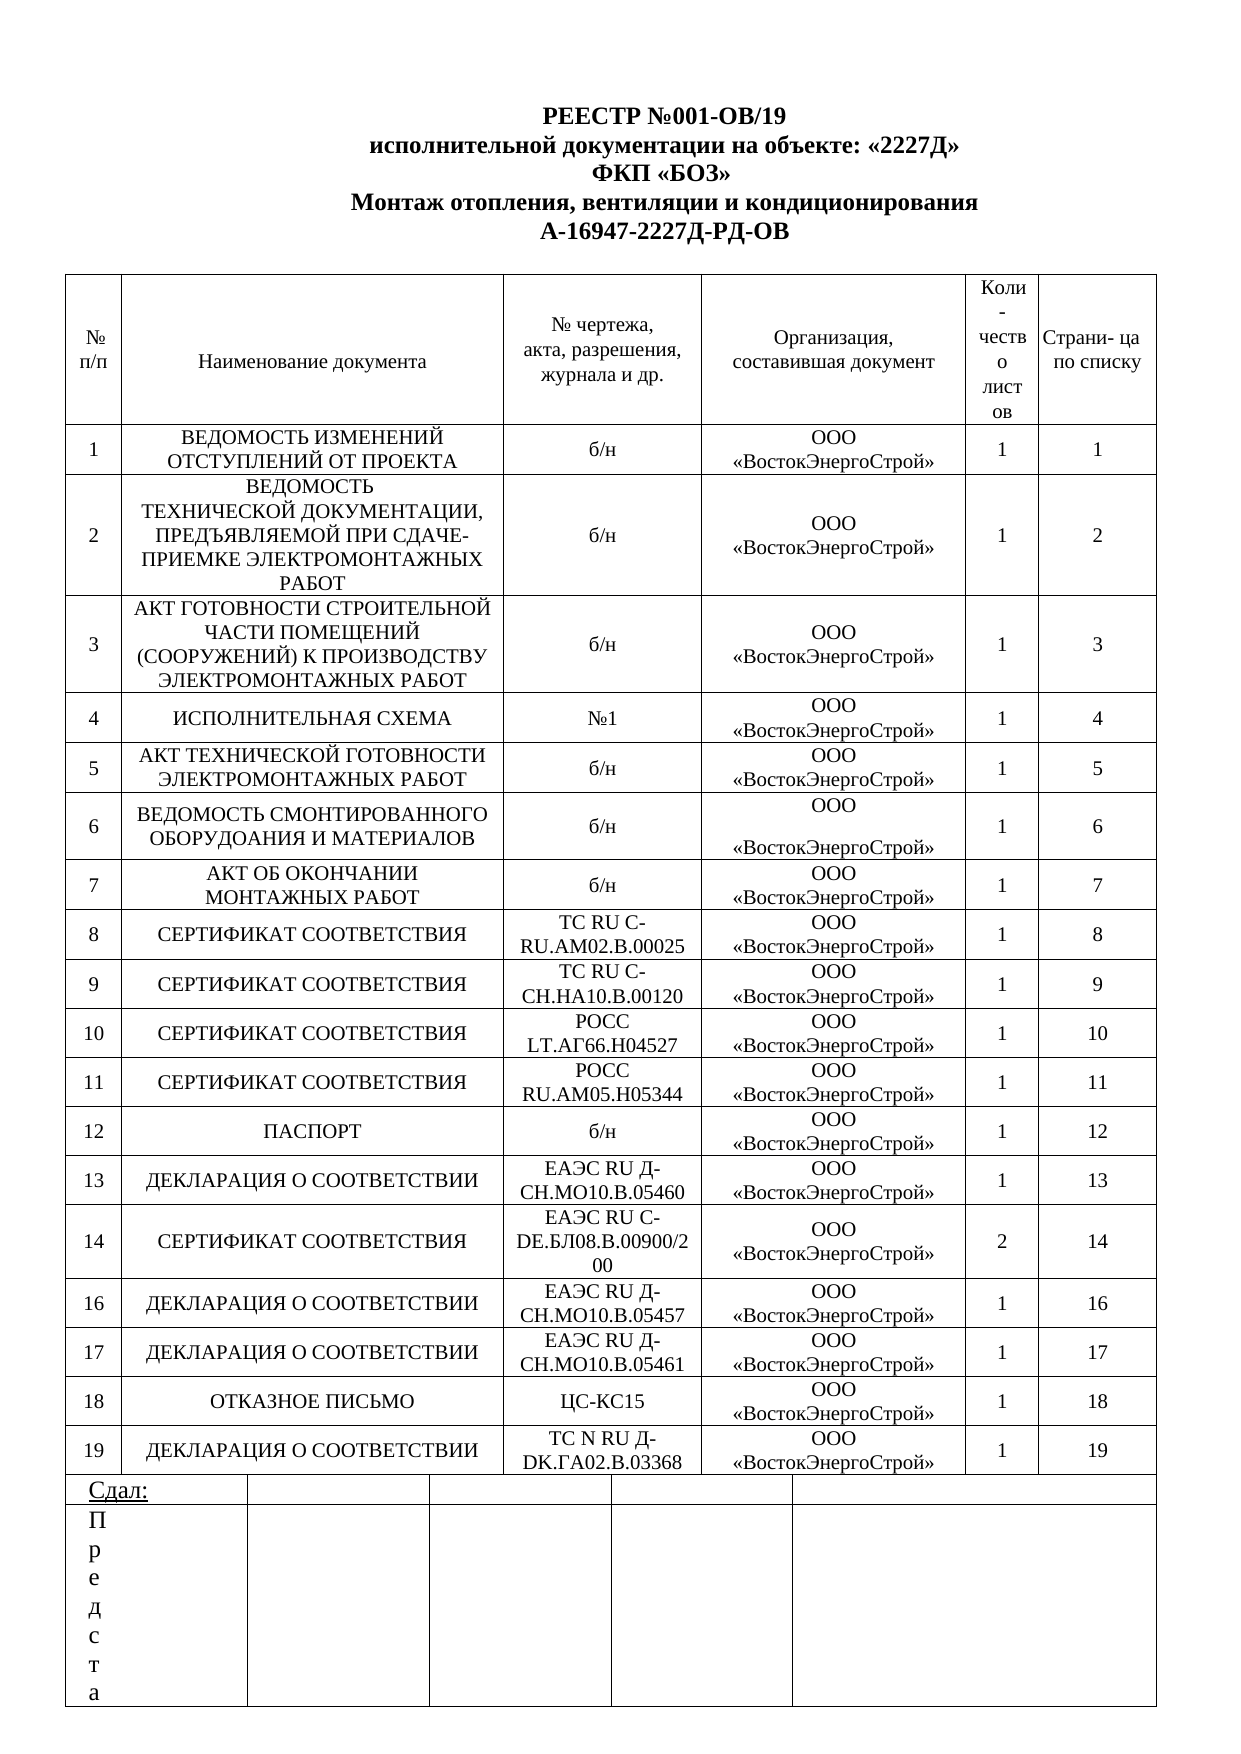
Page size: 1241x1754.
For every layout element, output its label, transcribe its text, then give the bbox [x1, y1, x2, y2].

table_cell 1 [966, 910, 1038, 958]
table_header Наименование документа [122, 275, 503, 423]
table_cell 8 [66, 910, 121, 958]
table_cell 3 [66, 596, 121, 692]
table_cell 18 [1039, 1377, 1156, 1425]
table_cell 8 [1039, 910, 1156, 958]
table_cell ООО «ВостокЭнергоСтрой» [702, 475, 965, 595]
table_cell СЕРТИФИКАТ СООТВЕТСТВИЯ [122, 1009, 503, 1057]
table_cell ИСПОЛНИТЕЛЬНАЯ СХЕМА [122, 693, 503, 742]
table_cell [248, 1475, 429, 1504]
table_cell 10 [1039, 1009, 1156, 1057]
table_cell 1 [966, 596, 1038, 692]
table_cell б/н [504, 1107, 701, 1155]
table_cell 1 [966, 860, 1038, 909]
table_cell 9 [1039, 960, 1156, 1008]
table_cell Сдал: [66, 1475, 247, 1504]
table_cell [430, 1475, 611, 1504]
table_header № п/п [66, 275, 121, 423]
table_cell б/н [504, 793, 701, 859]
table_cell ООО «ВостокЭнергоСтрой» [702, 1009, 965, 1057]
table_cell 14 [1039, 1205, 1156, 1277]
table_cell [612, 1505, 792, 1706]
table_cell 1 [966, 1058, 1038, 1106]
table_cell ВЕДОМОСТЬ ИЗМЕНЕНИЙ ОТСТУПЛЕНИЙ ОТ ПРОЕКТА [122, 425, 503, 473]
table_cell б/н [504, 596, 701, 692]
table_cell 9 [66, 960, 121, 1008]
table_header № чертежа, акта, разрешения, журнала и др. [504, 275, 701, 423]
table_cell 1 [966, 1107, 1038, 1155]
table_cell ОТКАЗНОЕ ПИСЬМО [122, 1377, 503, 1425]
table_cell б/н [504, 743, 701, 792]
table_cell ЦС-КС15 [504, 1377, 701, 1425]
table_cell ЕАЭС RU Д-СН.МО10.В.05460 [504, 1156, 701, 1204]
table_cell №1 [504, 693, 701, 742]
table_cell 19 [1039, 1426, 1156, 1474]
table_cell ООО «ВостокЭнергоСтрой» [702, 1058, 965, 1106]
table_cell 4 [1039, 693, 1156, 742]
table_cell 13 [66, 1156, 121, 1204]
table_cell ТС N RU Д-DK.ГА02.В.03368 [504, 1426, 701, 1474]
table_cell 2 [966, 1205, 1038, 1277]
table_cell ООО «ВостокЭнергоСтрой» [702, 425, 965, 473]
table_cell ООО «ВостокЭнергоСтрой» [702, 1328, 965, 1376]
table_cell ООО «ВостокЭнергоСтрой» [702, 960, 965, 1008]
table_cell б/н [504, 475, 701, 595]
table_cell 12 [1039, 1107, 1156, 1155]
table_cell 1 [966, 1426, 1038, 1474]
table_cell ДЕКЛАРАЦИЯ О СООТВЕТСТВИИ [122, 1328, 503, 1376]
table_cell ДЕКЛАРАЦИЯ О СООТВЕТСТВИИ [122, 1426, 503, 1474]
table_cell 1 [966, 425, 1038, 473]
table_cell 1 [66, 425, 121, 473]
table_cell б/н [504, 425, 701, 473]
table_cell ЕАЭС RU C-DE.БЛ08.В.00900/200 [504, 1205, 701, 1277]
table_cell ООО «ВостокЭнергоСтрой» [702, 1156, 965, 1204]
table_cell 7 [66, 860, 121, 909]
table_cell 11 [1039, 1058, 1156, 1106]
table_cell 1 [966, 1279, 1038, 1327]
table_cell 1 [966, 1156, 1038, 1204]
table_cell АКТ ГОТОВНОСТИ СТРОИТЕЛЬНОЙ ЧАСТИ ПОМЕЩЕНИЙ (СООРУЖЕНИЙ) К ПРОИЗВОДСТВУ ЭЛЕКТРОМОНТАЖНЫХ РАБОТ [122, 596, 503, 692]
table_cell ТС RU C-RU.АМ02.В.00025 [504, 910, 701, 958]
table_cell 1 [1039, 425, 1156, 473]
table_header Коли- чество листов [966, 275, 1038, 423]
table_cell ООО «ВостокЭнергоСтрой» [702, 596, 965, 692]
table_cell [430, 1505, 611, 1706]
table_cell 1 [966, 1328, 1038, 1376]
table_cell ООО «ВостокЭнергоСтрой» [702, 693, 965, 742]
table_cell РОСС RU.АМ05.Н05344 [504, 1058, 701, 1106]
table_cell 1 [966, 693, 1038, 742]
table_cell 6 [66, 793, 121, 859]
table_cell 1 [966, 793, 1038, 859]
table_cell ООО «ВостокЭнергоСтрой» [702, 1205, 965, 1277]
table_cell [248, 1505, 429, 1706]
table_cell СЕРТИФИКАТ СООТВЕТСТВИЯ [122, 910, 503, 958]
table_cell 1 [966, 960, 1038, 1008]
table_cell Предста [66, 1505, 247, 1706]
table_cell 1 [966, 1377, 1038, 1425]
table_cell 10 [66, 1009, 121, 1057]
table_header Организация, составившая документ [702, 275, 965, 423]
table_cell ВЕДОМОСТЬ ТЕХНИЧЕСКОЙ ДОКУМЕНТАЦИИ, ПРЕДЪЯВЛЯЕМОЙ ПРИ СДАЧЕ-ПРИЕМКЕ ЭЛЕКТРОМОНТАЖНЫХ РАБОТ [122, 475, 503, 595]
table_cell ВЕДОМОСТЬ СМОНТИРОВАННОГО ОБОРУДОАНИЯ И МАТЕРИАЛОВ [122, 793, 503, 859]
table_cell [793, 1475, 1156, 1504]
text исполнительной документации на объекте: «2227Д» ФКП «БОЗ» [339, 130, 989, 187]
table_cell 18 [66, 1377, 121, 1425]
table_cell ТС RU C-CH.НА10.В.00120 [504, 960, 701, 1008]
table_cell АКТ ТЕХНИЧЕСКОЙ ГОТОВНОСТИ ЭЛЕКТРОМОНТАЖНЫХ РАБОТ [122, 743, 503, 792]
table_cell 7 [1039, 860, 1156, 909]
table_cell 17 [66, 1328, 121, 1376]
table_cell б/н [504, 860, 701, 909]
text Монтаж отопления, вентиляции и кондиционирования [339, 187, 989, 216]
table_cell 11 [66, 1058, 121, 1106]
table_cell ЕАЭС RU Д-СН.МО10.В.05461 [504, 1328, 701, 1376]
text РЕЕСТР №001-ОВ/19 [339, 101, 989, 130]
table_cell СЕРТИФИКАТ СООТВЕТСТВИЯ [122, 1058, 503, 1106]
table_cell ПАСПОРТ [122, 1107, 503, 1155]
table_cell 2 [1039, 475, 1156, 595]
table_header Страни- ца по списку [1039, 275, 1156, 423]
text А-16947-2227Д-РД-ОВ [339, 216, 989, 245]
table_cell 17 [1039, 1328, 1156, 1376]
table_cell СЕРТИФИКАТ СООТВЕТСТВИЯ [122, 960, 503, 1008]
table_cell СЕРТИФИКАТ СООТВЕТСТВИЯ [122, 1205, 503, 1277]
table_cell ООО «ВостокЭнергоСтрой» [702, 860, 965, 909]
table_cell 19 [66, 1426, 121, 1474]
table_cell РОСС LT.АГ66.Н04527 [504, 1009, 701, 1057]
table_cell ООО «ВостокЭнергоСтрой» [702, 910, 965, 958]
table_cell ДЕКЛАРАЦИЯ О СООТВЕТСТВИИ [122, 1279, 503, 1327]
table_cell 5 [1039, 743, 1156, 792]
table_cell 5 [66, 743, 121, 792]
table_cell 4 [66, 693, 121, 742]
table_cell 1 [966, 1009, 1038, 1057]
table_cell [612, 1475, 792, 1504]
table_cell ООО «ВостокЭнергоСтрой» [702, 1279, 965, 1327]
table_cell ООО «ВостокЭнергоСтрой» [702, 743, 965, 792]
table_cell ООО «ВостокЭнергоСтрой» [702, 1426, 965, 1474]
table_cell 1 [966, 475, 1038, 595]
table_cell 2 [66, 475, 121, 595]
table_cell 3 [1039, 596, 1156, 692]
table_cell ЕАЭС RU Д-СН.МО10.В.05457 [504, 1279, 701, 1327]
table_cell 16 [66, 1279, 121, 1327]
table_cell ООО «ВостокЭнергоСтрой» [702, 793, 965, 859]
table_cell 6 [1039, 793, 1156, 859]
table_cell 1 [966, 743, 1038, 792]
table_cell 12 [66, 1107, 121, 1155]
table_cell 16 [1039, 1279, 1156, 1327]
table_cell [793, 1505, 1156, 1706]
table_cell 13 [1039, 1156, 1156, 1204]
table_cell АКТ ОБ ОКОНЧАНИИ МОНТАЖНЫХ РАБОТ [122, 860, 503, 909]
table_cell 14 [66, 1205, 121, 1277]
table_cell ООО «ВостокЭнергоСтрой» [702, 1377, 965, 1425]
table_cell ООО «ВостокЭнергоСтрой» [702, 1107, 965, 1155]
table_cell ДЕКЛАРАЦИЯ О СООТВЕТСТВИИ [122, 1156, 503, 1204]
